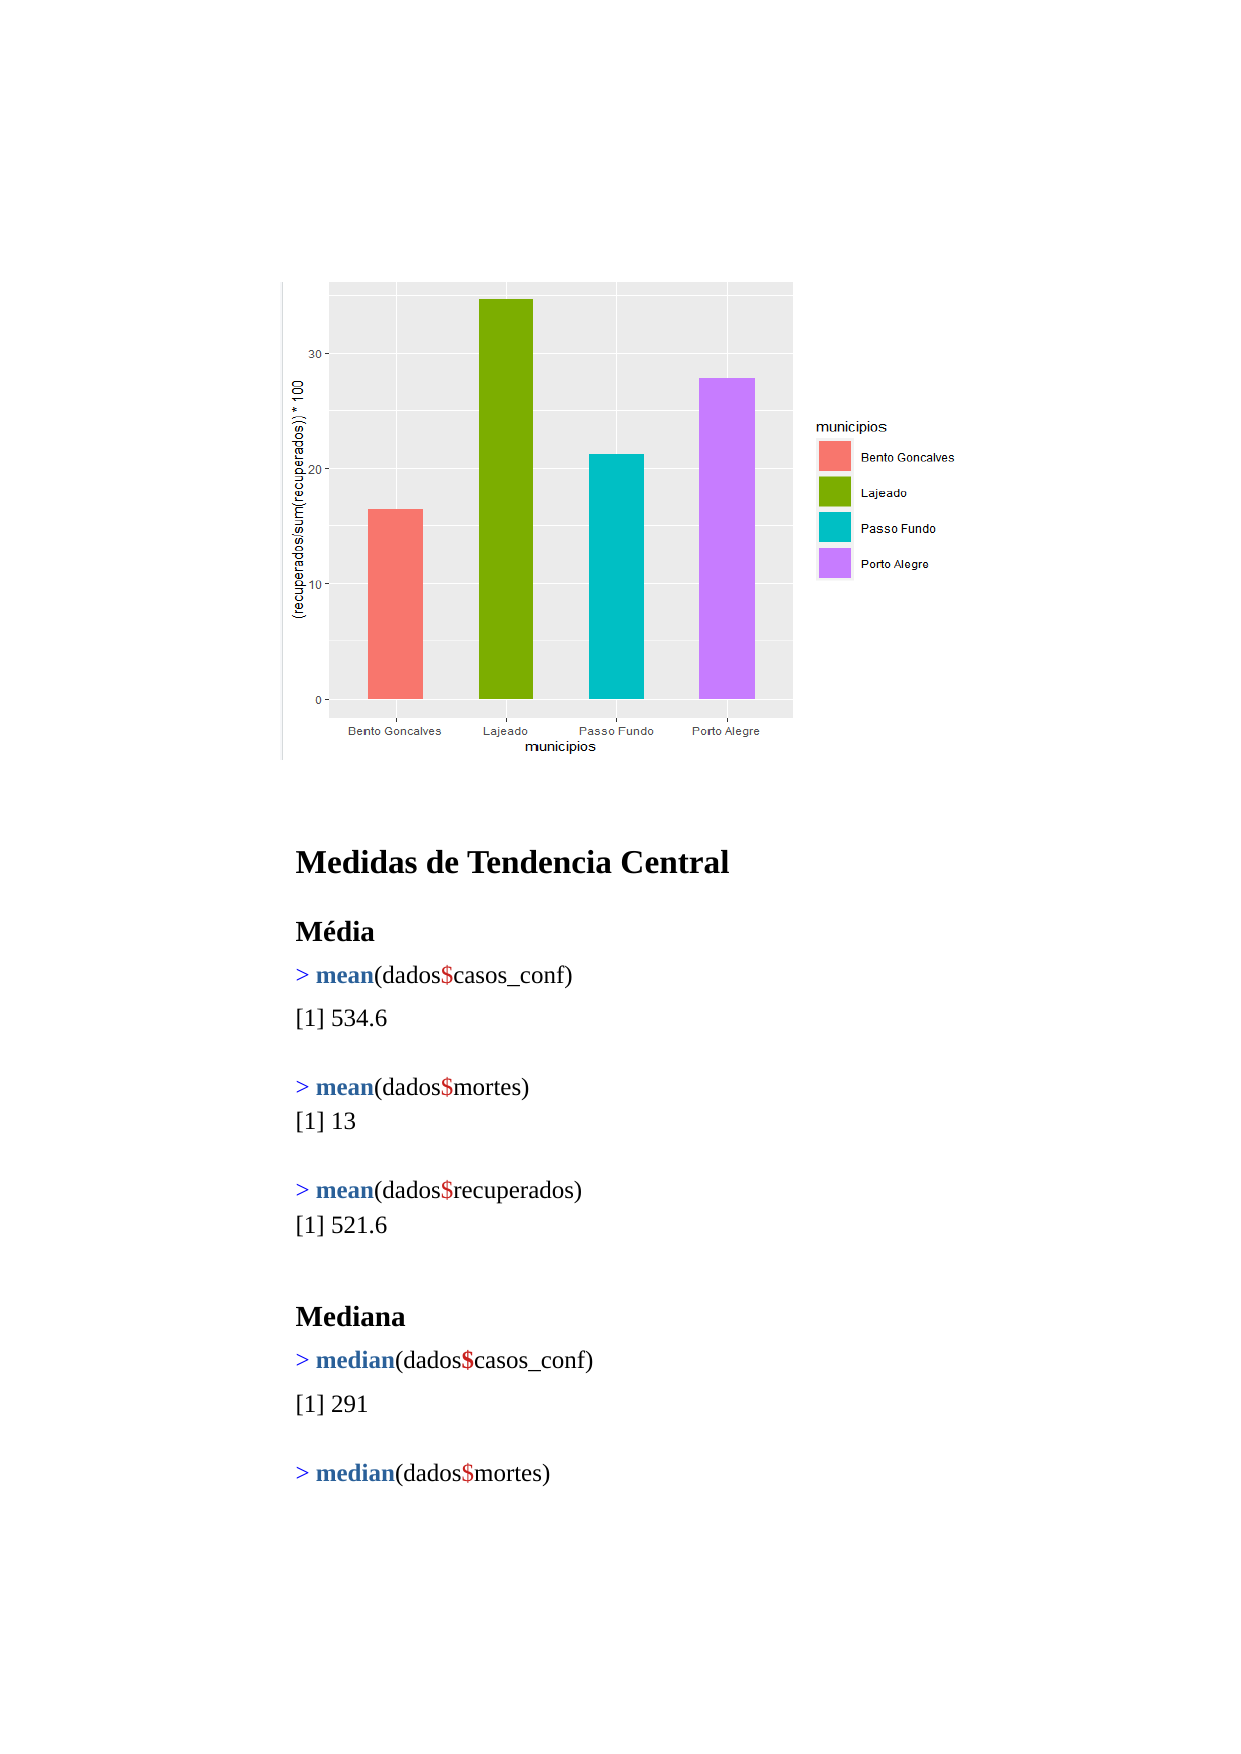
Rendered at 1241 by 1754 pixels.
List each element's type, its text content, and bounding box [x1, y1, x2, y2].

subtitle Medidas de Tendencia Central [295, 842, 1004, 880]
text > median(dados$mortes) [295, 1458, 1004, 1486]
text [1] 291 [295, 1389, 1004, 1417]
text [1] 13 [295, 1106, 1004, 1135]
text > median(dados$casos_conf) [295, 1346, 1004, 1374]
picture [280, 282, 967, 760]
text > mean(dados$casos_conf) [295, 960, 1004, 988]
text > mean(dados$recuperados) [295, 1175, 1004, 1204]
subtitle Média [295, 914, 1004, 947]
text [1] 534.6 [295, 1003, 1004, 1032]
subtitle Mediana [295, 1299, 1004, 1333]
text [1] 521.6 [295, 1210, 1004, 1238]
text > mean(dados$mortes) [295, 1072, 1004, 1101]
